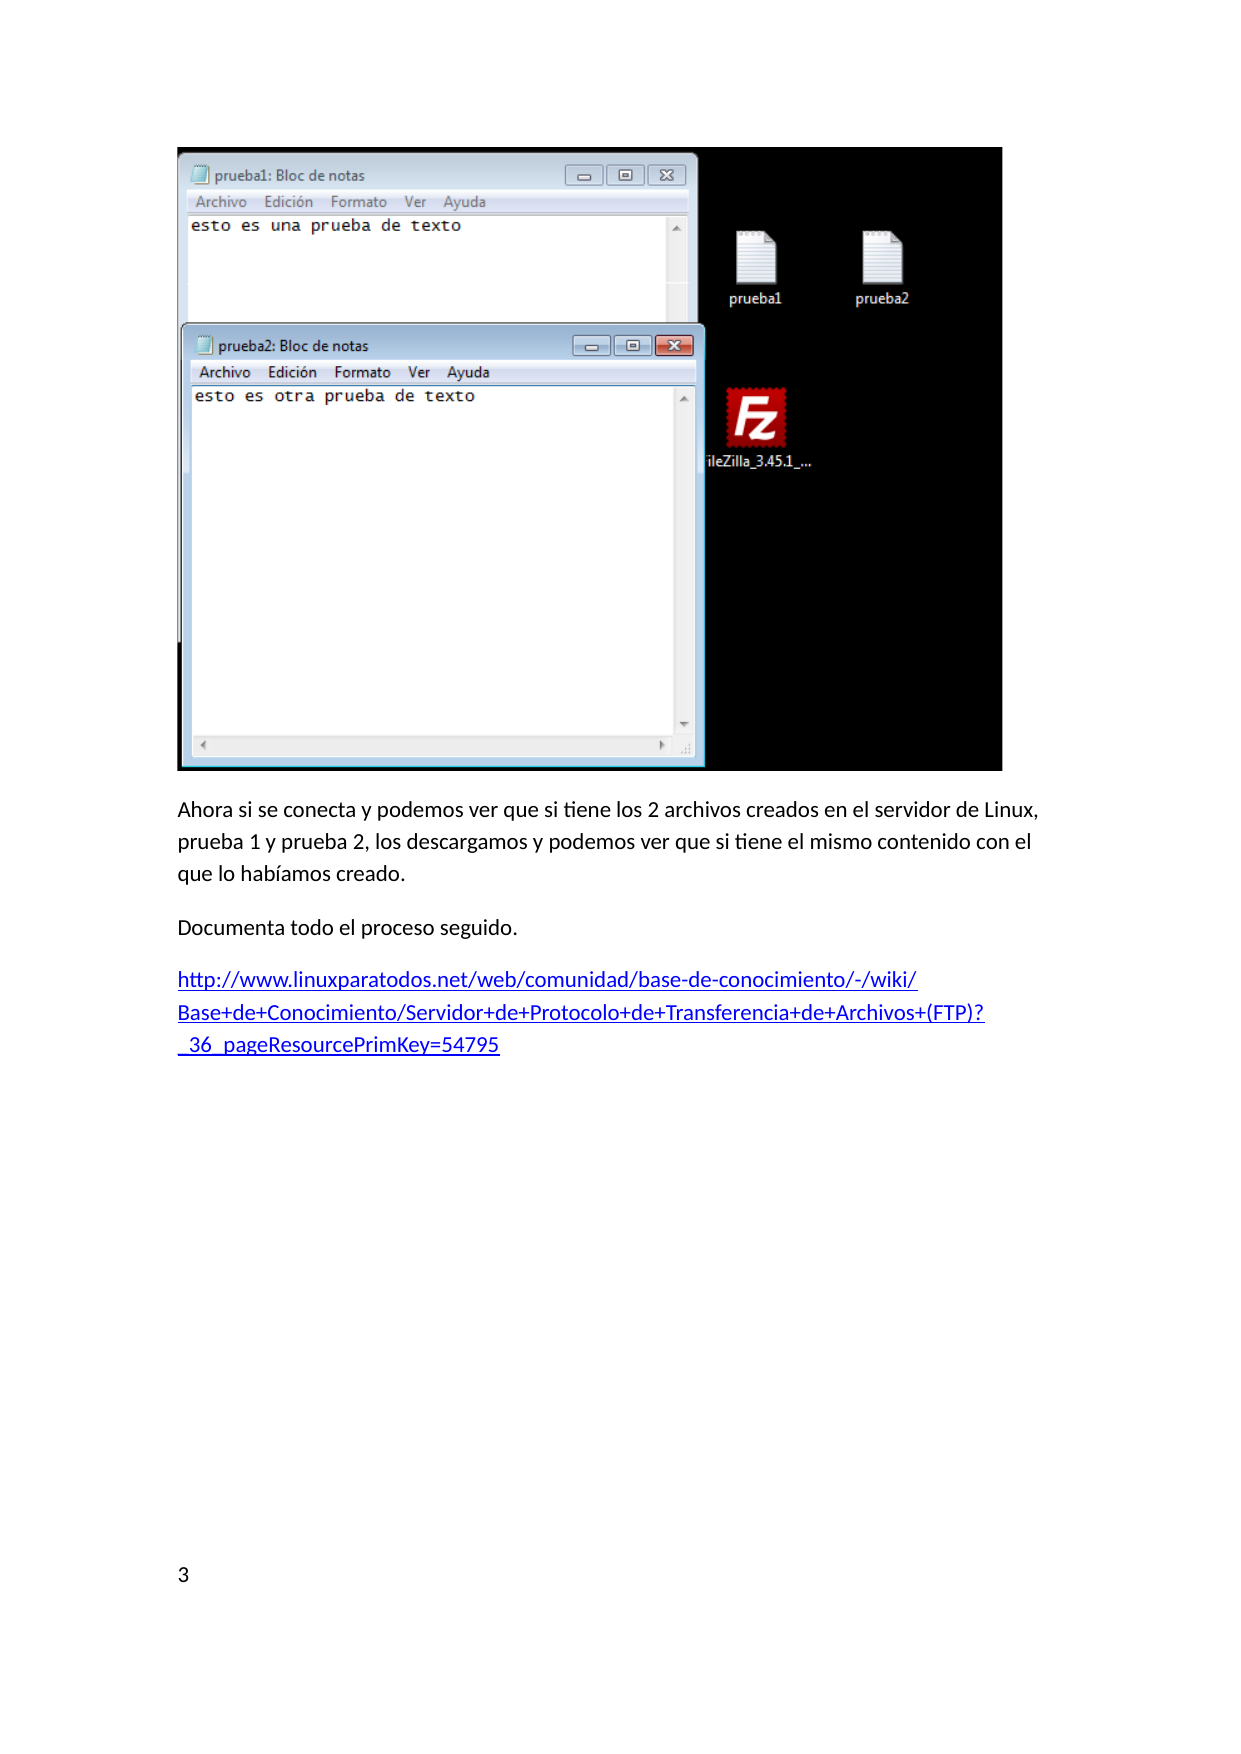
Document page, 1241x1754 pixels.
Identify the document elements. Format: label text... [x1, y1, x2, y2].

text http://www.linuxparatodos.net/web/comunidad/base-de-conocimiento/-/wiki/Base+de+Conocimiento/Servidor+de+Protocolo+de+Transferencia+de+Archivos+(FTP)?_36_pageResourcePrimKey=54795 [177, 966, 1063, 1058]
text Documenta todo el proceso seguido. [177, 913, 1063, 941]
text Ahora si se conecta y podemos ver que si tiene los 2 archivos creados en el servidor de Linux, prueba 1 y prueba 2, los descargamos y podemos ver que si tiene el mismo contenido con el que lo habíamos creado. [177, 795, 1063, 888]
text 3 [177, 1560, 1063, 1588]
